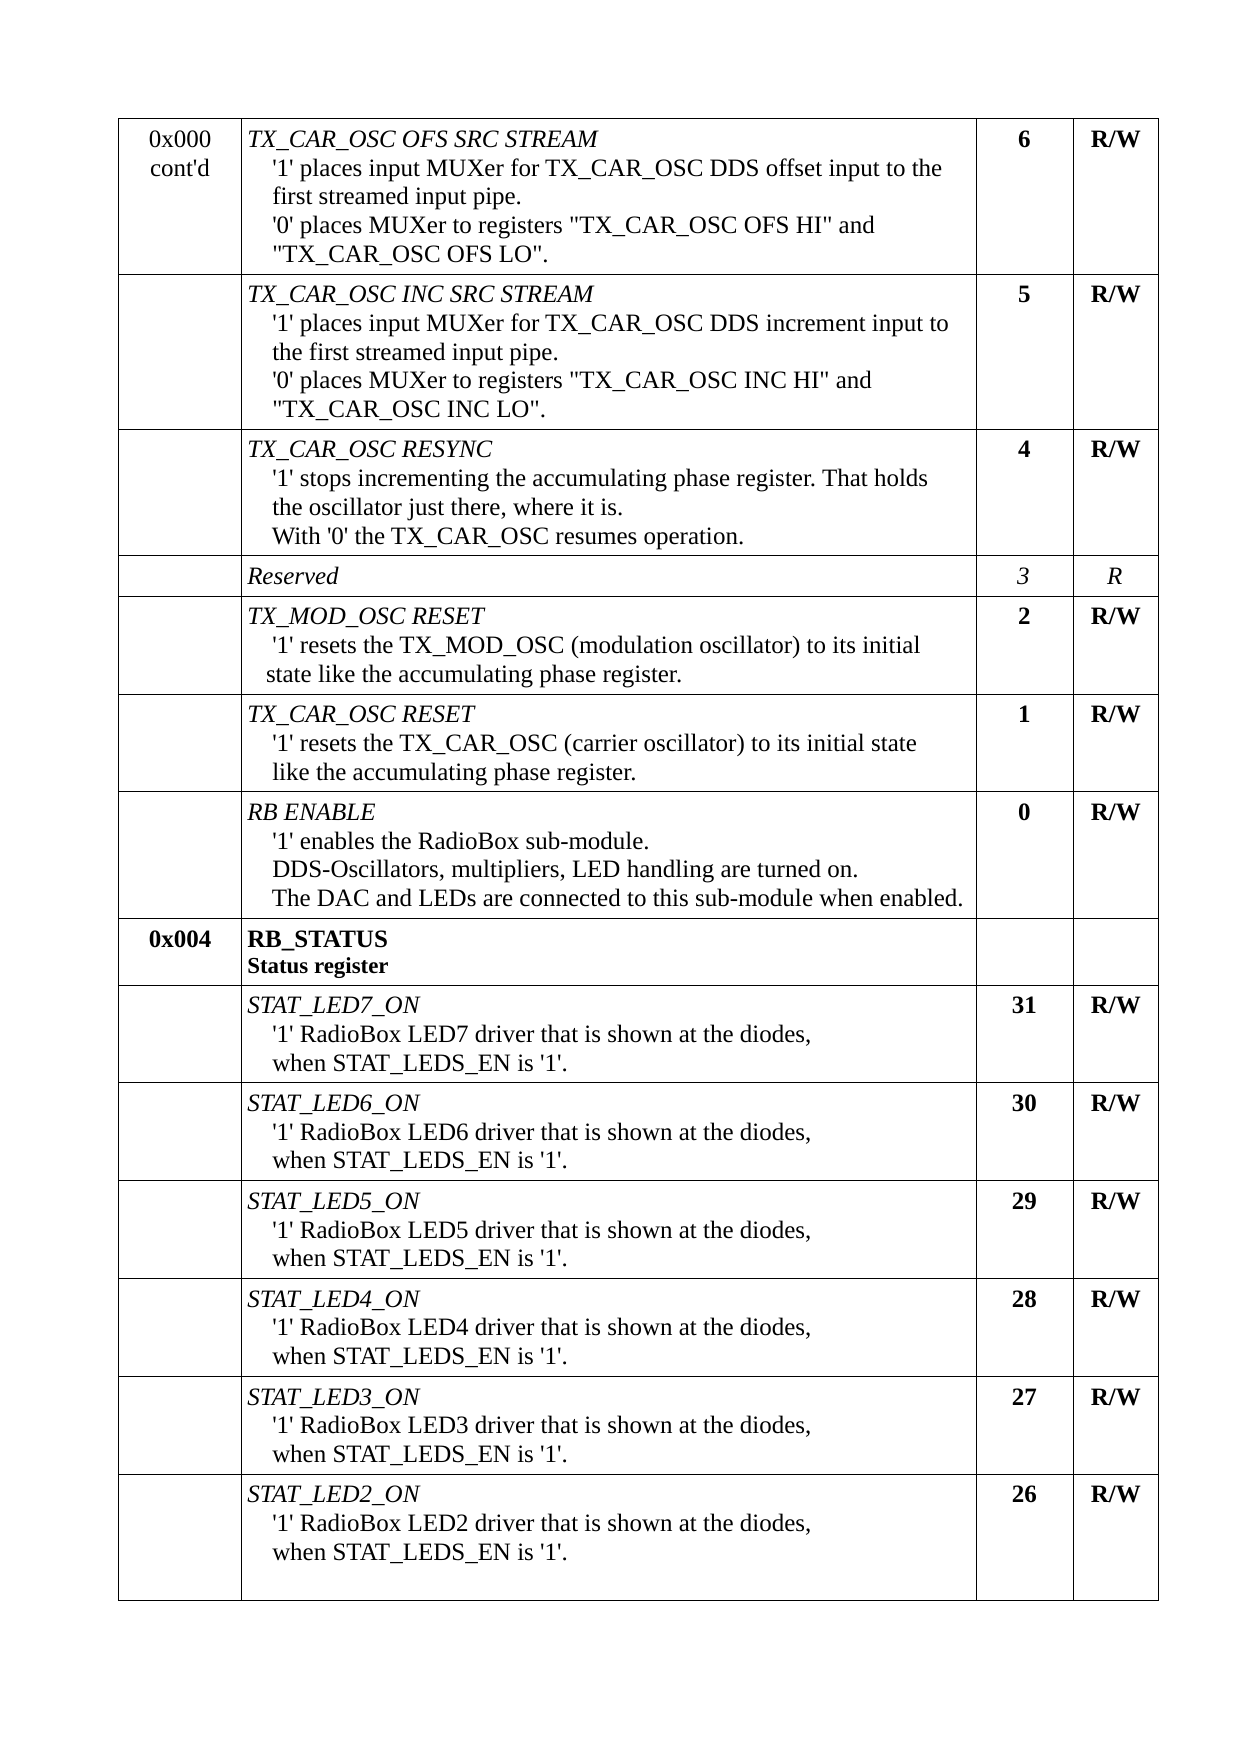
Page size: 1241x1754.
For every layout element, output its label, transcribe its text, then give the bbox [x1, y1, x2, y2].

table_cell R/W [1074, 986, 1158, 1082]
table_cell R/W [1074, 430, 1158, 555]
table_cell TX_CAR_OSC RESYNC '1' stops incrementing the accumulating phase register. That holds the oscillator just there, where it is. With '0' the TX_CAR_OSC resumes operation. [242, 430, 976, 555]
table_cell R/W [1074, 1181, 1158, 1278]
table_cell 4 [977, 430, 1073, 555]
table_cell 0x004 [119, 919, 241, 984]
table_cell Reserved [242, 556, 976, 596]
table_cell [119, 597, 241, 693]
table_cell [119, 556, 241, 596]
table_cell 0x000 cont'd [119, 119, 241, 273]
table_cell [1074, 919, 1158, 984]
table_cell 2 [977, 597, 1073, 693]
table_cell TX_CAR_OSC INC SRC STREAM '1' places input MUXer for TX_CAR_OSC DDS increment input to the first streamed input pipe. '0' places MUXer to registers "TX_CAR_OSC INC HI" and "TX_CAR_OSC INC LO". [242, 275, 976, 429]
table_cell 3 [977, 556, 1073, 596]
table_cell [119, 1475, 241, 1600]
table_cell R/W [1074, 695, 1158, 791]
table_cell [119, 1377, 241, 1473]
table_cell STAT_LED7_ON '1' RadioBox LED7 driver that is shown at the diodes, when STAT_LEDS_EN is '1'. [242, 986, 976, 1082]
table_cell R [1074, 556, 1158, 596]
table_cell [977, 919, 1073, 984]
table_cell R/W [1074, 1083, 1158, 1180]
table_cell 31 [977, 986, 1073, 1082]
table_cell TX_CAR_OSC OFS SRC STREAM '1' places input MUXer for TX_CAR_OSC DDS offset input to the first streamed input pipe. '0' places MUXer to registers "TX_CAR_OSC OFS HI" and "TX_CAR_OSC OFS LO". [242, 119, 976, 273]
table_cell STAT_LED5_ON '1' RadioBox LED5 driver that is shown at the diodes, when STAT_LEDS_EN is '1'. [242, 1181, 976, 1278]
table_cell R/W [1074, 1377, 1158, 1473]
table_cell R/W [1074, 597, 1158, 693]
table_cell RB_STATUS Status register [242, 919, 976, 984]
table_cell [119, 275, 241, 429]
table_cell 28 [977, 1279, 1073, 1376]
table_cell 26 [977, 1475, 1073, 1600]
table_cell 27 [977, 1377, 1073, 1473]
table_cell STAT_LED3_ON '1' RadioBox LED3 driver that is shown at the diodes, when STAT_LEDS_EN is '1'. [242, 1377, 976, 1473]
table_cell [119, 792, 241, 918]
table_cell 29 [977, 1181, 1073, 1278]
table_cell TX_CAR_OSC RESET '1' resets the TX_CAR_OSC (carrier oscillator) to its initial state like the accumulating phase register. [242, 695, 976, 791]
table_cell TX_MOD_OSC RESET '1' resets the TX_MOD_OSC (modulation oscillator) to its initial state like the accumulating phase register. [242, 597, 976, 693]
table_cell [119, 695, 241, 791]
table_cell 6 [977, 119, 1073, 273]
table_cell R/W [1074, 1475, 1158, 1600]
table_cell 0 [977, 792, 1073, 918]
table_cell 30 [977, 1083, 1073, 1180]
table_cell RB ENABLE '1' enables the RadioBox sub-module. DDS-Oscillators, multipliers, LED handling are turned on. The DAC and LEDs are connected to this sub-module when enabled. [242, 792, 976, 918]
table_cell STAT_LED2_ON '1' RadioBox LED2 driver that is shown at the diodes, when STAT_LEDS_EN is '1'. [242, 1475, 976, 1600]
table_cell [119, 1181, 241, 1278]
table_cell 5 [977, 275, 1073, 429]
table_cell [119, 986, 241, 1082]
table_cell [119, 1083, 241, 1180]
table_cell R/W [1074, 119, 1158, 273]
table_cell STAT_LED6_ON '1' RadioBox LED6 driver that is shown at the diodes, when STAT_LEDS_EN is '1'. [242, 1083, 976, 1180]
table_cell 1 [977, 695, 1073, 791]
table_cell R/W [1074, 792, 1158, 918]
table_cell STAT_LED4_ON '1' RadioBox LED4 driver that is shown at the diodes, when STAT_LEDS_EN is '1'. [242, 1279, 976, 1376]
table_cell [119, 430, 241, 555]
table_cell R/W [1074, 275, 1158, 429]
table_cell [119, 1279, 241, 1376]
table_cell R/W [1074, 1279, 1158, 1376]
